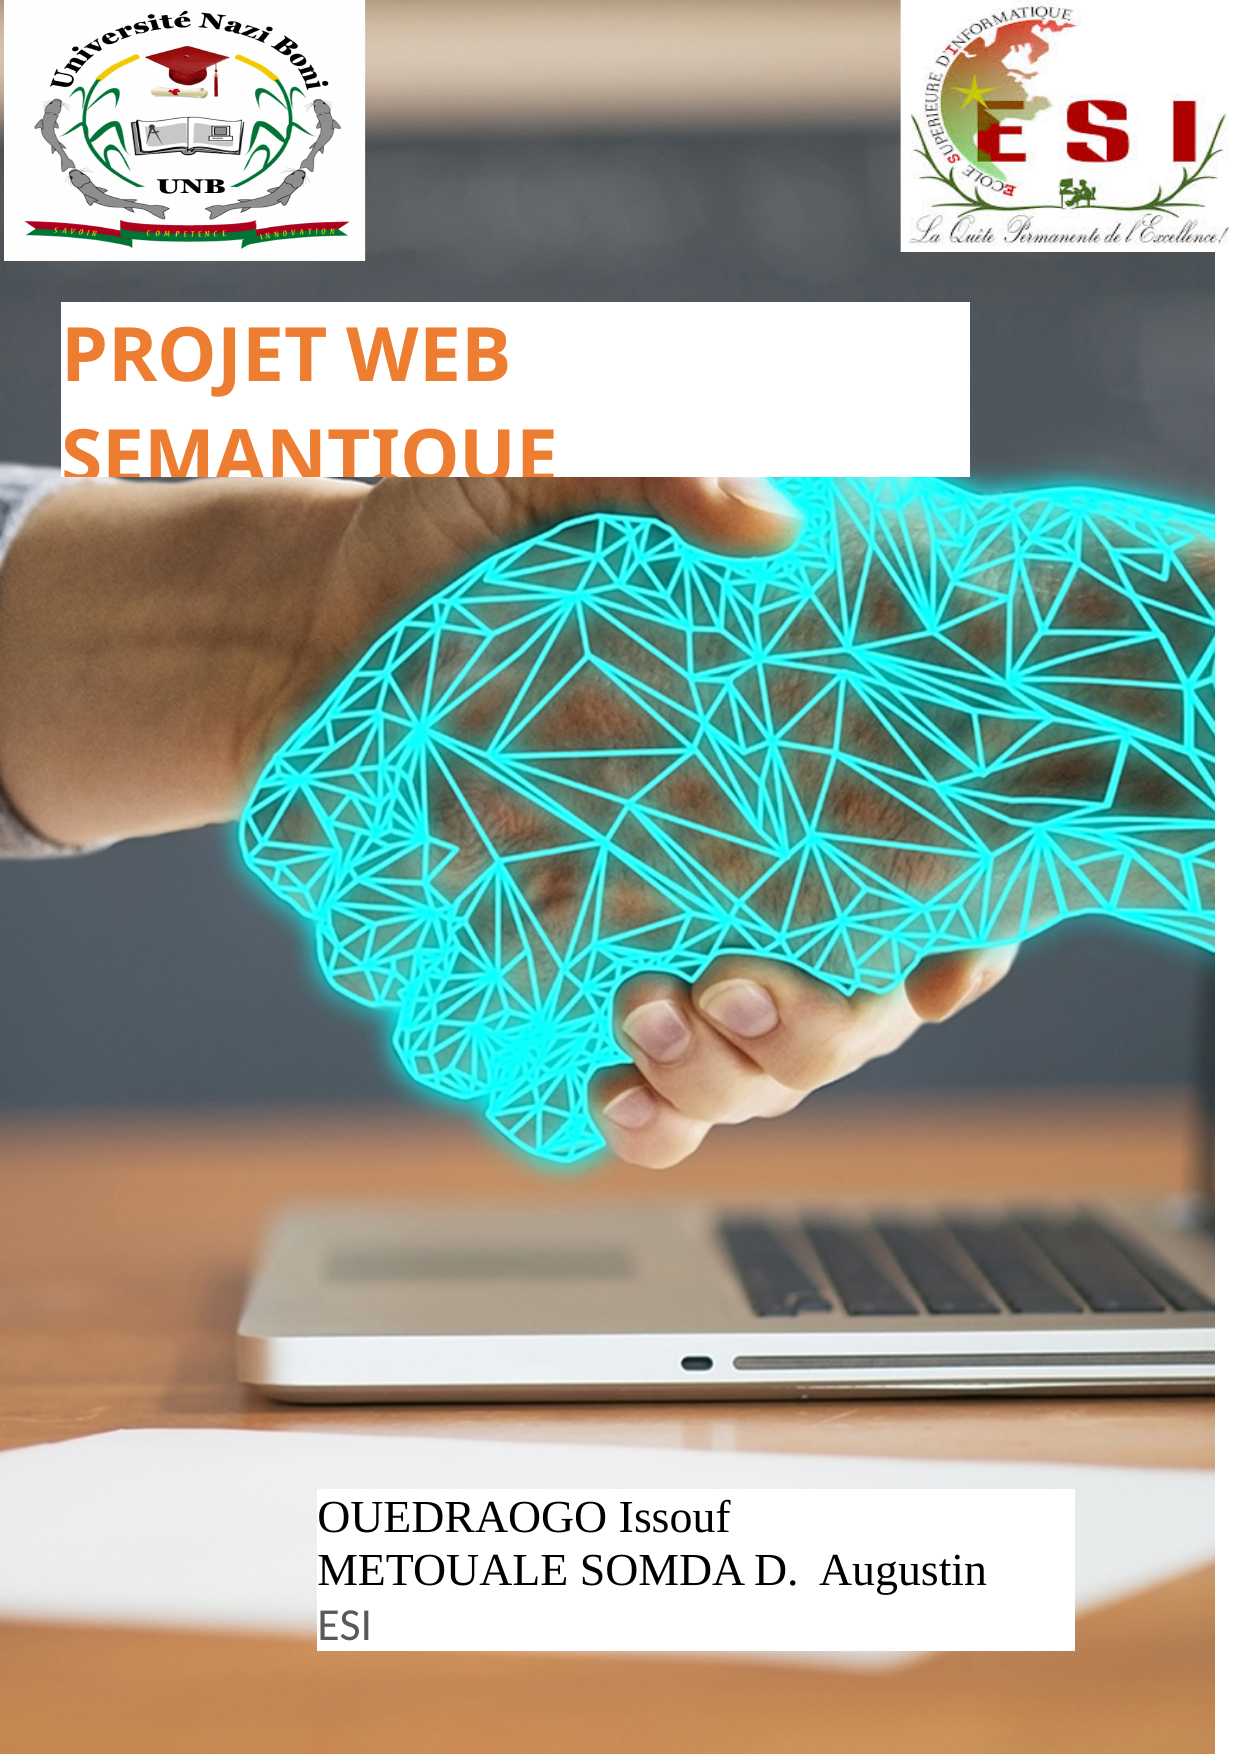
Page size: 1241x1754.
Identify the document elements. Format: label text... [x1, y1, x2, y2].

text PROJET WEB SEMANTIQUE FASODBPEDIA [282, 443, 302, 477]
text PROJET WEB SEMANTIQUE FASODBPEDIA [61, 302, 970, 477]
text Esi [317, 1596, 1075, 1651]
text PROJET WEB SEMANTIQUE FASODBPEDIA [416, 438, 443, 474]
text OUEDRAOGO Issouf METOUALE SOMDA D. Augustin [317, 1490, 1075, 1596]
